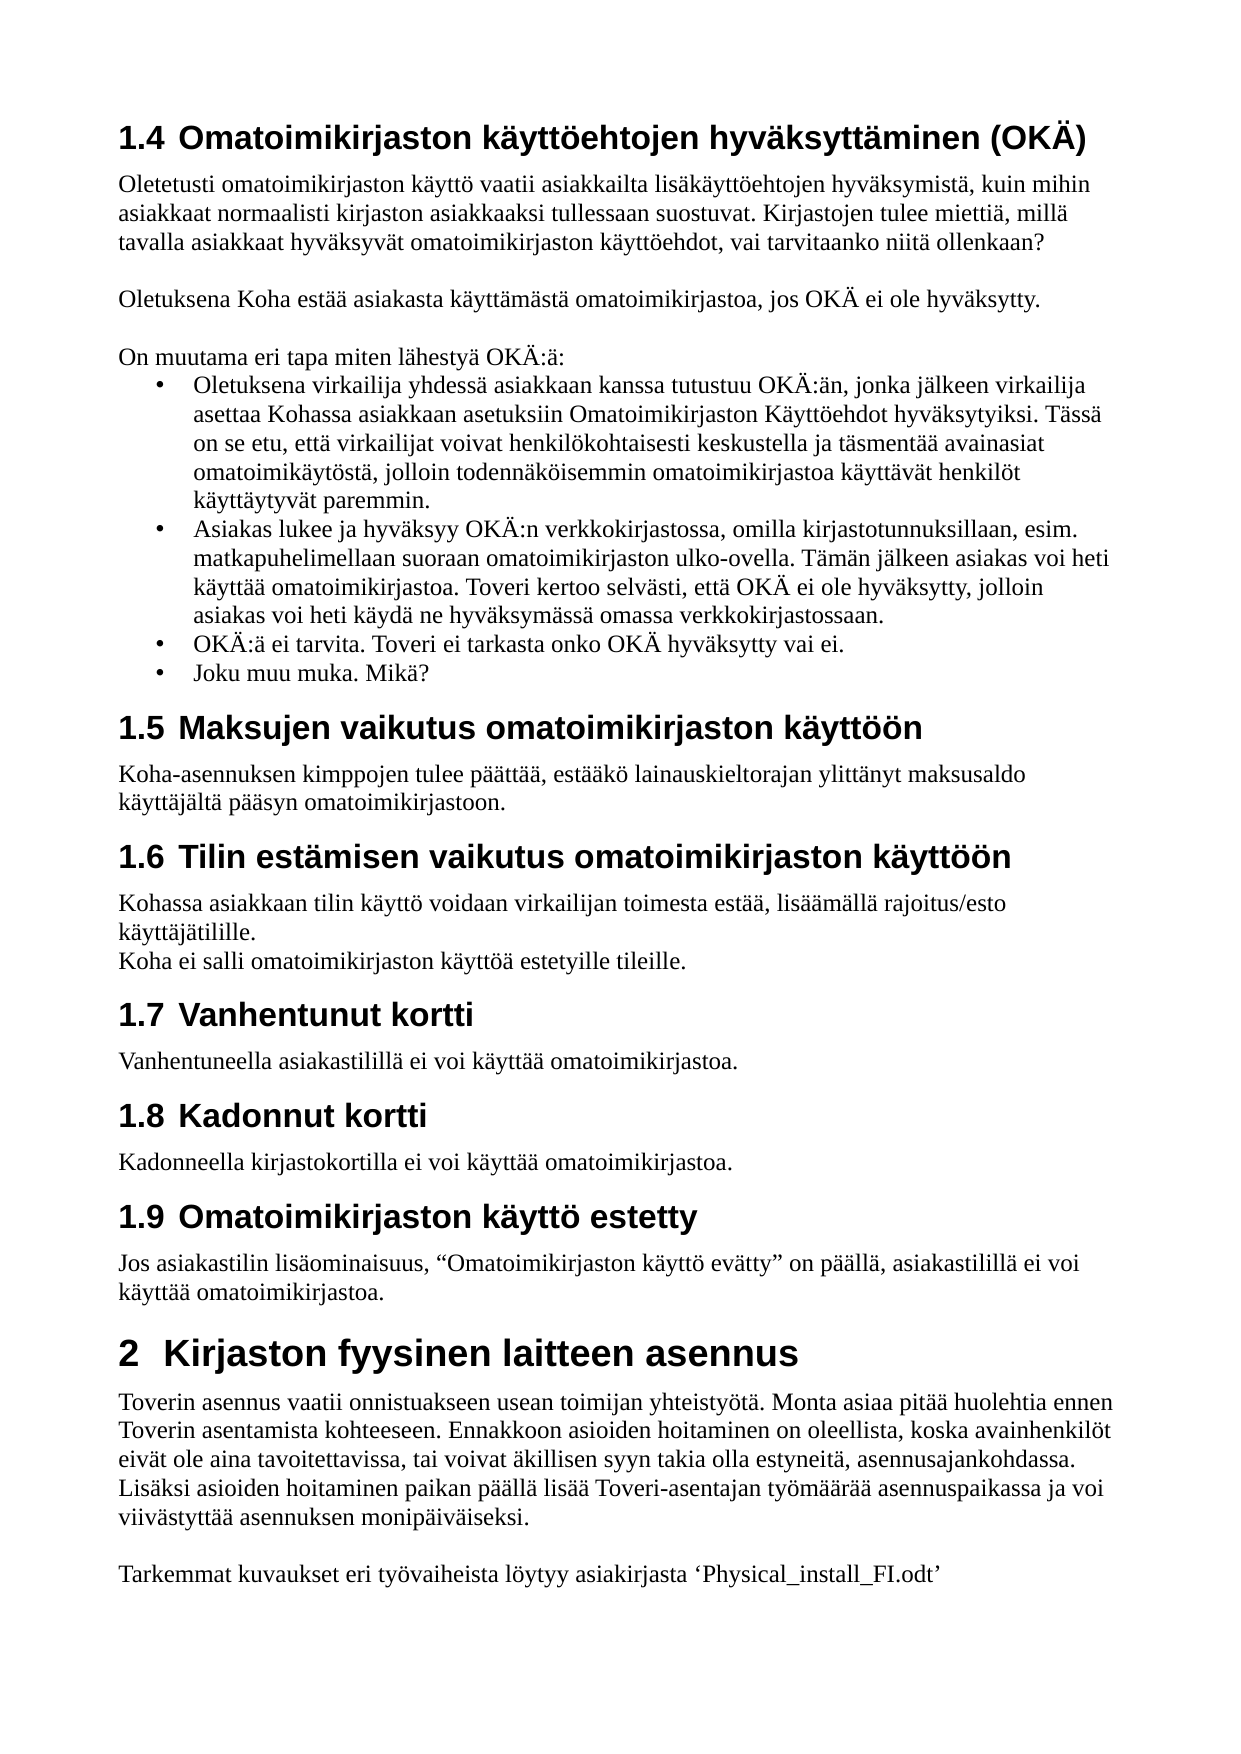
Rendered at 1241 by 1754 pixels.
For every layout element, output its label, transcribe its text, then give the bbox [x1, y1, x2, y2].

subtitle Kirjaston fyysinen laitteen asennus [118, 1330, 1122, 1374]
list OKÄ:ä ei tarvita. Toveri ei tarkasta onko OKÄ hyväksytty vai ei. [156, 629, 1122, 658]
text Toverin asennus vaatii onnistuakseen usean toimijan yhteistyötä. Monta asiaa pitää huolehtia ennen Toverin asentamista kohteeseen. Ennakkoon asioiden hoitaminen on oleellista, koska avainhenkilöt eivät ole aina tavoitettavissa, tai voivat äkillisen syyn takia olla estyneitä, asennusajankohdassa. Lisäksi asioiden hoitaminen paikan päällä lisää Toveri-asentajan työmäärää asennuspaikassa ja voi viivästyttää asennuksen monipäiväiseksi. [118, 1387, 1122, 1530]
text On muutama eri tapa miten lähestyä OKÄ:ä: [118, 342, 1122, 371]
subtitle Omatoimikirjaston käyttö estetty [118, 1197, 1122, 1235]
subtitle Vanhentunut kortti [118, 995, 1122, 1034]
text Tarkemmat kuvaukset eri työvaiheista löytyy asiakirjasta ‘Physical_install_FI.odt’ [118, 1559, 1122, 1588]
subtitle Kadonnut kortti [118, 1096, 1122, 1135]
list Asiakas lukee ja hyväksyy OKÄ:n verkkokirjastossa, omilla kirjastotunnuksillaan, esim. matkapuhelimellaan suoraan omatoimikirjaston ulko-ovella. Tämän jälkeen asiakas voi heti käyttää omatoimikirjastoa. Toveri kertoo selvästi, että OKÄ ei ole hyväksytty, jolloin asiakas voi heti käydä ne hyväksymässä omassa verkkokirjastossaan. [156, 514, 1122, 629]
text Oletuksena Koha estää asiakasta käyttämästä omatoimikirjastoa, jos OKÄ ei ole hyväksytty. [118, 284, 1122, 313]
text Koha ei salli omatoimikirjaston käyttöä estetyille tileille. [118, 946, 1122, 974]
text Jos asiakastilin lisäominaisuus, “Omatoimikirjaston käyttö evätty” on päällä, asiakastilillä ei voi käyttää omatoimikirjastoa. [118, 1248, 1122, 1305]
text Kohassa asiakkaan tilin käyttö voidaan virkailijan toimesta estää, lisäämällä rajoitus/esto käyttäjätilille. [118, 888, 1122, 946]
subtitle Maksujen vaikutus omatoimikirjaston käyttöön [118, 708, 1122, 746]
list Joku muu muka. Mikä? [156, 658, 1122, 687]
list Oletuksena virkailija yhdessä asiakkaan kanssa tutustuu OKÄ:än, jonka jälkeen virkailija asettaa Kohassa asiakkaan asetuksiin Omatoimikirjaston Käyttöehdot hyväksytyiksi. Tässä on se etu, että virkailijat voivat henkilökohtaisesti keskustella ja täsmentää avainasiat omatoimikäytöstä, jolloin todennäköisemmin omatoimikirjastoa käyttävät henkilöt käyttäytyvät paremmin. [156, 371, 1122, 514]
subtitle Tilin estämisen vaikutus omatoimikirjaston käyttöön [118, 837, 1122, 876]
text Vanhentuneella asiakastilillä ei voi käyttää omatoimikirjastoa. [118, 1046, 1122, 1075]
text Kadonneella kirjastokortilla ei voi käyttää omatoimikirjastoa. [118, 1147, 1122, 1176]
text Koha-asennuksen kimppojen tulee päättää, estääkö lainauskieltorajan ylittänyt maksusaldo käyttäjältä pääsyn omatoimikirjastoon. [118, 759, 1122, 816]
text Oletetusti omatoimikirjaston käyttö vaatii asiakkailta lisäkäyttöehtojen hyväksymistä, kuin mihin asiakkaat normaalisti kirjaston asiakkaaksi tullessaan suostuvat. Kirjastojen tulee miettiä, millä tavalla asiakkaat hyväksyvät omatoimikirjaston käyttöehdot, vai tarvitaanko niitä ollenkaan? [118, 169, 1122, 256]
subtitle Omatoimikirjaston käyttöehtojen hyväksyttäminen (OKÄ) [118, 118, 1122, 157]
